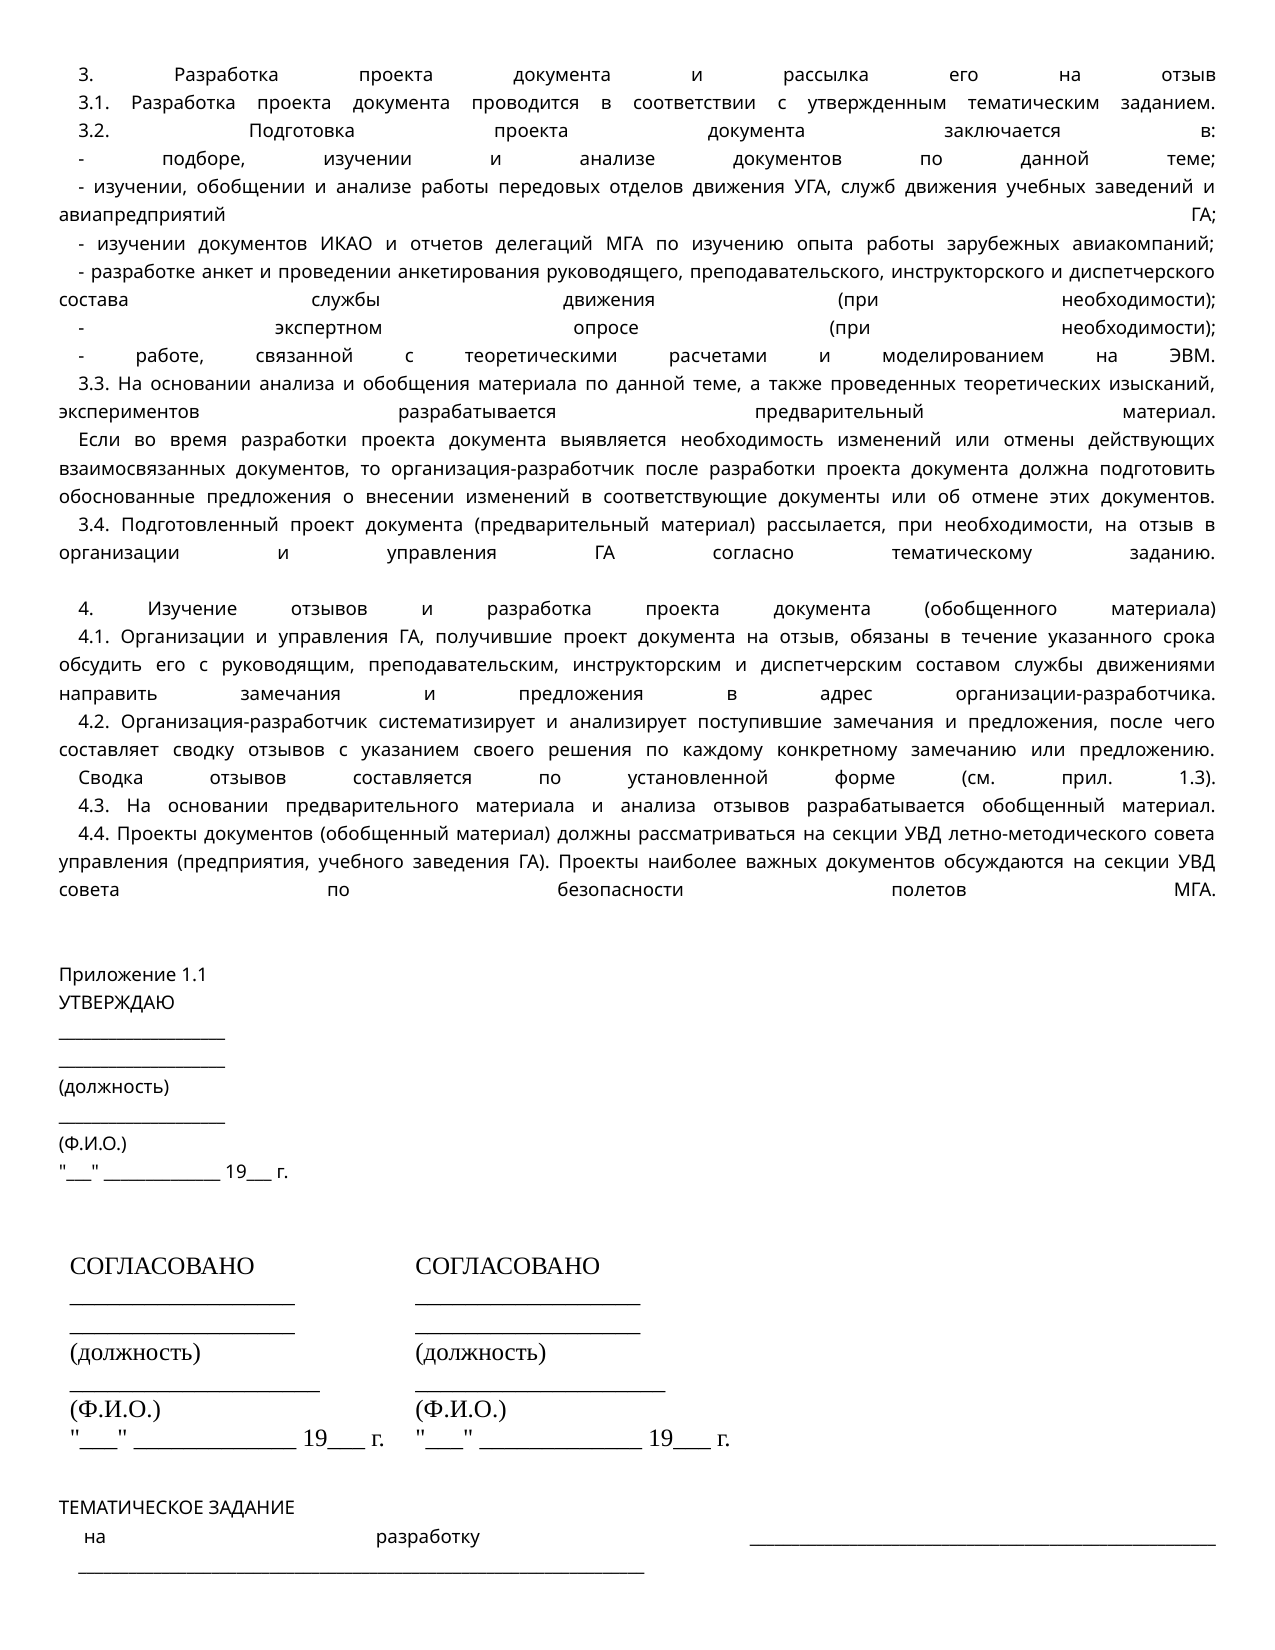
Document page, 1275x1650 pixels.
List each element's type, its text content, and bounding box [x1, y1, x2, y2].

text ТЕМАТИЧЕСКОЕ ЗАДАНИЕ [58, 1492, 1216, 1520]
text Приложение 1.1 [58, 958, 1216, 987]
table_header СОГЛАСОВАНО __________________ __________________ (должность) ____________________ (Ф.И.О.) "___" _____________ 19___ г. [404, 1240, 757, 1463]
text на разработку ________________________________________________________ ____________________________________________________________________ [58, 1520, 1216, 1577]
table_header СОГЛАСОВАНО __________________ __________________ (должность) ____________________ (Ф.И.О.) "___" _____________ 19___ г. [59, 1240, 404, 1463]
text УТВЕРЖДАЮ ____________________ ____________________ (должность) ____________________ (Ф.И.О.) "___" ______________ 19___ г. [58, 987, 1216, 1183]
text 3. Разработка проекта документа и рассылка его на отзыв 3.1. Разработка проекта документа проводится в соответствии с утвержденным тематическим заданием. 3.2. Подготовка проекта документа заключается в: - подборе, изучении и анализе документов по данной теме; - изучении, обобщении и анализе работы передовых отделов движения УГА, служб движения учебных заведений и авиапредприятий ГА; - изучении документов ИКАО и отчетов делегаций МГА по изучению опыта работы зарубежных авиакомпаний; - разработке анкет и проведении анкетирования руководящего, преподавательского, инструкторского и диспетчерского состава службы движения (при необходимости); - экспертном опросе (при необходимости); - работе, связанной с теоретическими расчетами и моделированием на ЭВМ. 3.3. На основании анализа и обобщения материала по данной теме, а также проведенных теоретических изысканий, экспериментов разрабатывается предварительный материал. Если во время разработки проекта документа выявляется необходимость изменений или отмены действующих взаимосвязанных документов, то организация-разработчик после разработки проекта документа должна подготовить обоснованные предложения о внесении изменений в соответствующие документы или об отмене этих документов. 3.4. Подготовленный проект документа (предварительный материал) рассылается, при необходимости, на отзыв в организации и управления ГА согласно тематическому заданию. 4. Изучение отзывов и разработка проекта документа (обобщенного материала) 4.1. Организации и управления ГА, получившие проект документа на отзыв, обязаны в течение указанного срока обсудить его с руководящим, преподавательским, инструкторским и диспетчерским составом службы движениями направить замечания и предложения в адрес организации-разработчика. 4.2. Организация-разработчик систематизирует и анализирует поступившие замечания и предложения, после чего составляет сводку отзывов с указанием своего решения по каждому конкретному замечанию или предложению. Сводка отзывов составляется по установленной форме (см. прил. 1.3). 4.3. На основании предварительного материала и анализа отзывов разрабатывается обобщенный материал. 4.4. Проекты документов (обобщенный материал) должны рассматриваться на секции УВД летно-методического совета управления (предприятия, учебного заведения ГА). Проекты наиболее важных документов обсуждаются на секции УВД совета по безопасности полетов МГА. [58, 58, 1216, 958]
